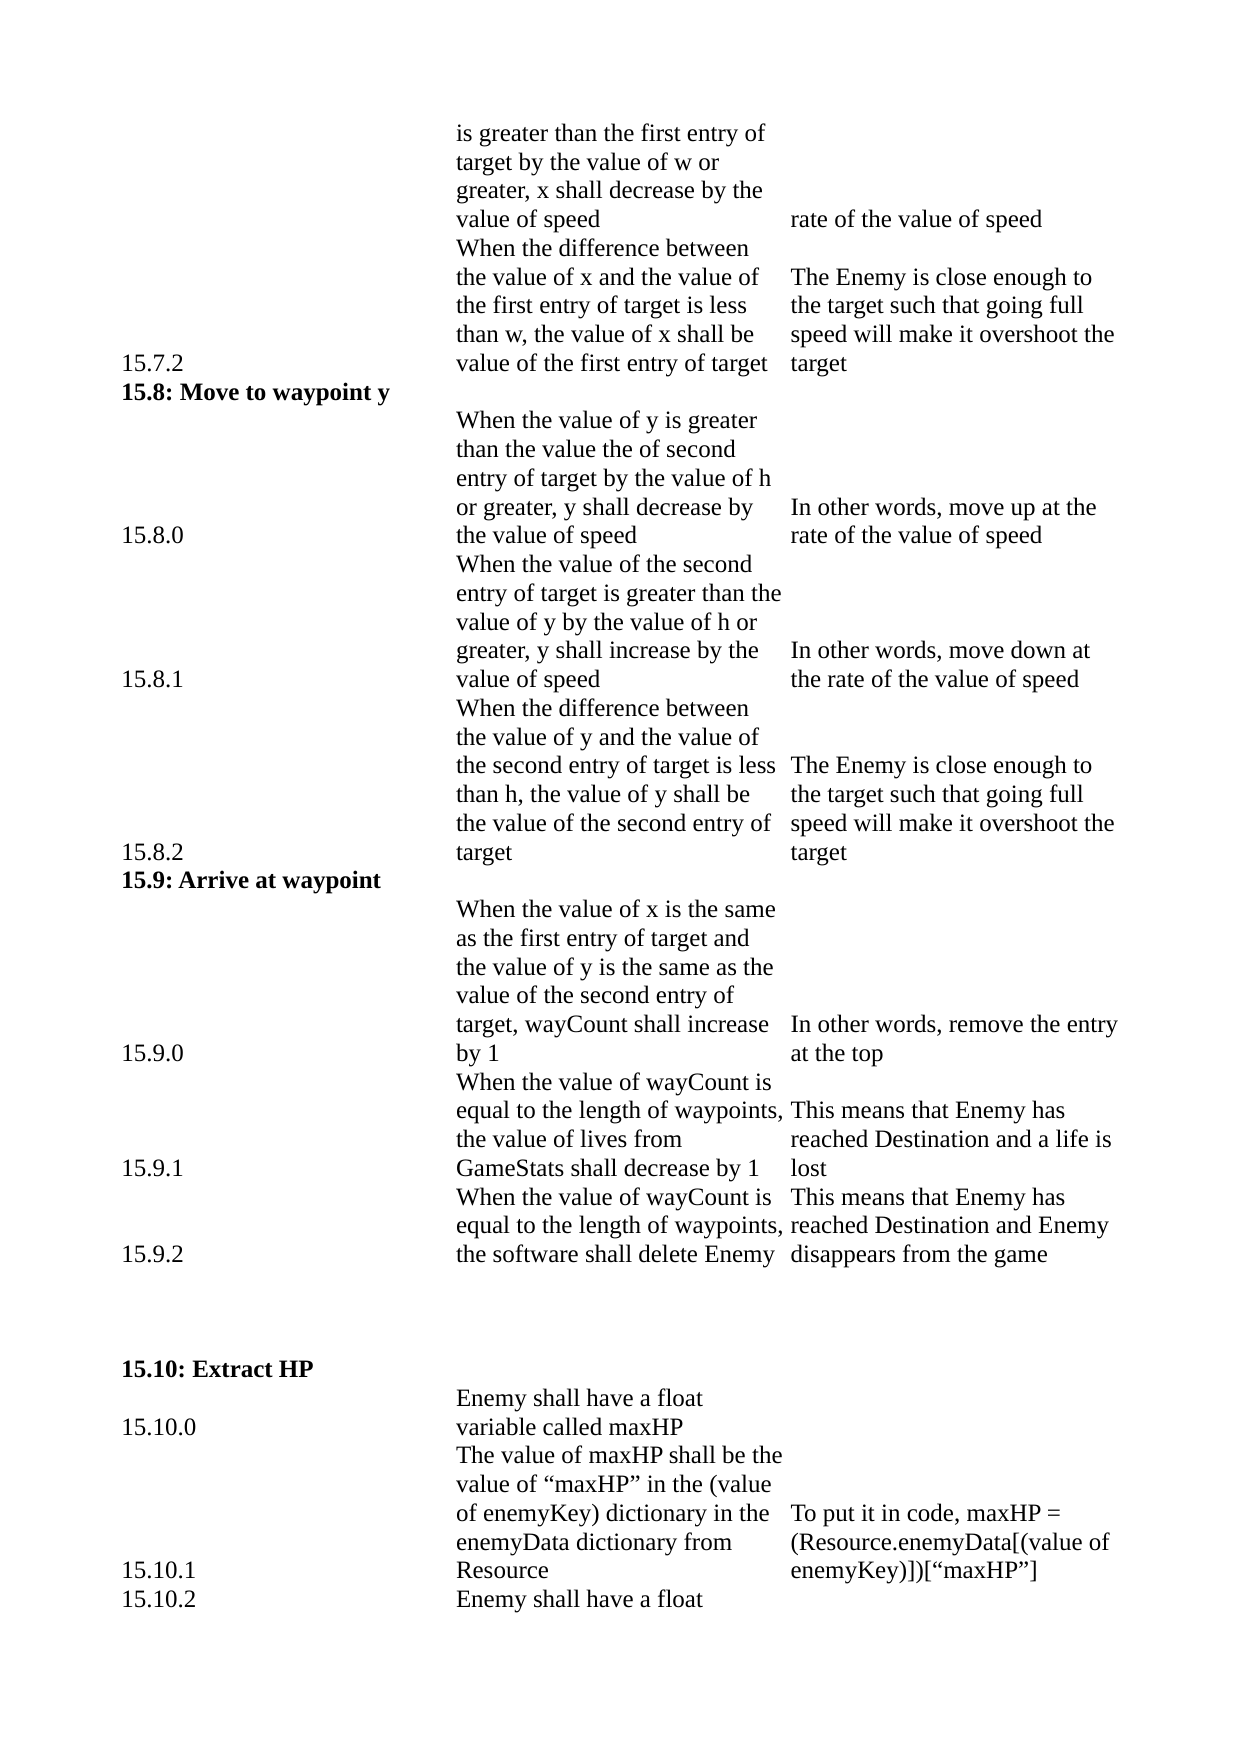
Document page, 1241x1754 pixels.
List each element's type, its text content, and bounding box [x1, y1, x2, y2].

table_cell To put it in code, maxHP = (Resource.enemyData[(value of enemyKey)])[“maxHP”] [787, 1441, 1122, 1584]
table_cell In other words, move up at the rate of the value of speed [787, 406, 1122, 549]
table_cell When the difference between the value of y and the value of the second entry of target is less than h, the value of y shall be the value of the second entry of target [453, 693, 787, 866]
table_cell 15.8.0 [118, 406, 453, 549]
table_cell When the value of wayCount is equal to the length of waypoints, the value of lives from GameStats shall decrease by 1 [453, 1067, 787, 1182]
table_cell The value of maxHP shall be the value of “maxHP” in the (value of enemyKey) dictionary in the enemyData dictionary from Resource [453, 1441, 787, 1584]
table_cell 15.10: Extract HP [118, 1268, 1122, 1383]
table_cell This means that Enemy has reached Destination and Enemy disappears from the game [787, 1182, 1122, 1268]
table_cell rate of the value of speed [787, 118, 1122, 233]
table_cell 15.10.2 [118, 1584, 453, 1613]
table_cell When the value of wayCount is equal to the length of waypoints, the software shall delete Enemy [453, 1182, 787, 1268]
table_cell When the value of the second entry of target is greater than the value of y by the value of h or greater, y shall increase by the value of speed [453, 549, 787, 693]
table_cell 15.9.0 [118, 894, 453, 1067]
table_cell 15.8.1 [118, 549, 453, 693]
table_cell [118, 118, 453, 233]
table_cell 15.8: Move to waypoint y [118, 377, 1122, 406]
table_cell The Enemy is close enough to the target such that going full speed will make it overshoot the target [787, 233, 1122, 377]
table_cell Enemy shall have a float [453, 1584, 787, 1613]
table_cell When the value of y is greater than the value the of second entry of target by the value of h or greater, y shall decrease by the value of speed [453, 406, 787, 549]
table_cell 15.10.0 [118, 1383, 453, 1441]
table_cell Enemy shall have a float variable called maxHP [453, 1383, 787, 1441]
table_cell The Enemy is close enough to the target such that going full speed will make it overshoot the target [787, 693, 1122, 866]
table_cell When the value of x is the same as the first entry of target and the value of y is the same as the value of the second entry of target, wayCount shall increase by 1 [453, 894, 787, 1067]
table_cell 15.10.1 [118, 1441, 453, 1584]
table_cell [787, 1383, 1122, 1441]
table_cell 15.7.2 [118, 233, 453, 377]
table_cell 15.8.2 [118, 693, 453, 866]
table_cell 15.9.1 [118, 1067, 453, 1182]
table_cell In other words, move down at the rate of the value of speed [787, 549, 1122, 693]
table_cell is greater than the first entry of target by the value of w or greater, x shall decrease by the value of speed [453, 118, 787, 233]
table_cell [787, 1584, 1122, 1613]
table_cell When the difference between the value of x and the value of the first entry of target is less than w, the value of x shall be value of the first entry of target [453, 233, 787, 377]
table_cell In other words, remove the entry at the top [787, 894, 1122, 1067]
table_cell This means that Enemy has reached Destination and a life is lost [787, 1067, 1122, 1182]
table_cell 15.9.2 [118, 1182, 453, 1268]
table_cell 15.9: Arrive at waypoint [118, 866, 1122, 894]
